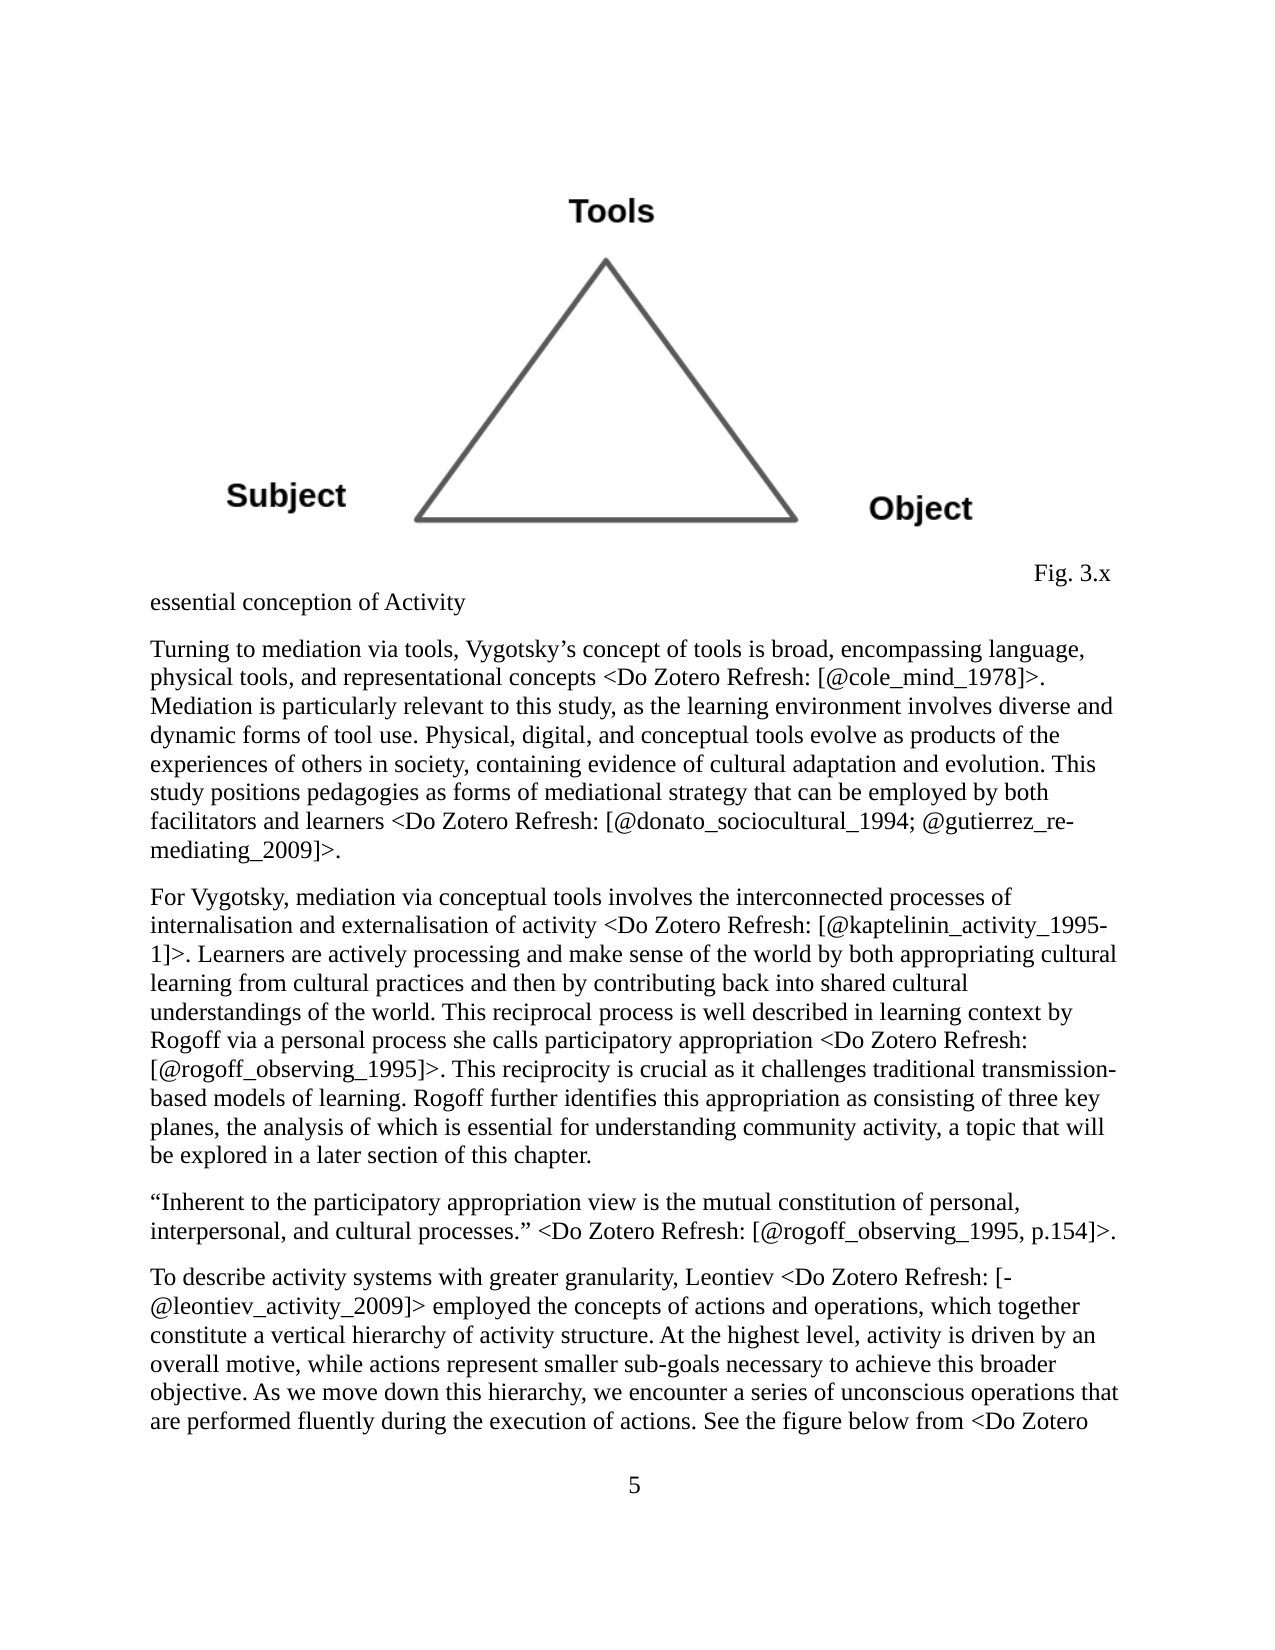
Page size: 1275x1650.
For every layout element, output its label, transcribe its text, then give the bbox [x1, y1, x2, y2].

text Fig. 3.x essential conception of Activity [150, 150, 1125, 616]
picture [150, 150, 1028, 582]
text Turning to mediation via tools, Vygotsky’s concept of tools is broad, encompassing language, physical tools, and representational concepts <Do Zotero Refresh: [@cole_mind_1978]>. Mediation is particularly relevant to this study, as the learning environment involves diverse and dynamic forms of tool use. Physical, digital, and conceptual tools evolve as products of the experiences of others in society, containing evidence of cultural adaptation and evolution. This study positions pedagogies as forms of mediational strategy that can be employed by both facilitators and learners <Do Zotero Refresh: [@donato_sociocultural_1994; @gutierrez_re-mediating_2009]>. [150, 634, 1125, 864]
text For Vygotsky, mediation via conceptual tools involves the interconnected processes of internalisation and externalisation of activity <Do Zotero Refresh: [@kaptelinin_activity_1995-1]>. Learners are actively processing and make sense of the world by both appropriating cultural learning from cultural practices and then by contributing back into shared cultural understandings of the world. This reciprocal process is well described in learning context by Rogoff via a personal process she calls participatory appropriation <Do Zotero Refresh: [@rogoff_observing_1995]>. This reciprocity is crucial as it challenges traditional transmission-based models of learning. Rogoff further identifies this appropriation as consisting of three key planes, the analysis of which is essential for understanding community activity, a topic that will be explored in a later section of this chapter. [150, 882, 1125, 1169]
text “Inherent to the participatory appropriation view is the mutual constitution of personal, interpersonal, and cultural processes.” <Do Zotero Refresh: [@rogoff_observing_1995, p.154]>. [150, 1187, 1125, 1244]
text To describe activity systems with greater granularity, Leontiev <Do Zotero Refresh: [-@leontiev_activity_2009]> employed the concepts of actions and operations, which together constitute a vertical hierarchy of activity structure. At the highest level, activity is driven by an overall motive, while actions represent smaller sub-goals necessary to achieve this broader objective. As we move down this hierarchy, we encounter a series of unconscious operations that are performed fluently during the execution of actions. See the figure below from <Do Zotero [150, 1262, 1125, 1435]
